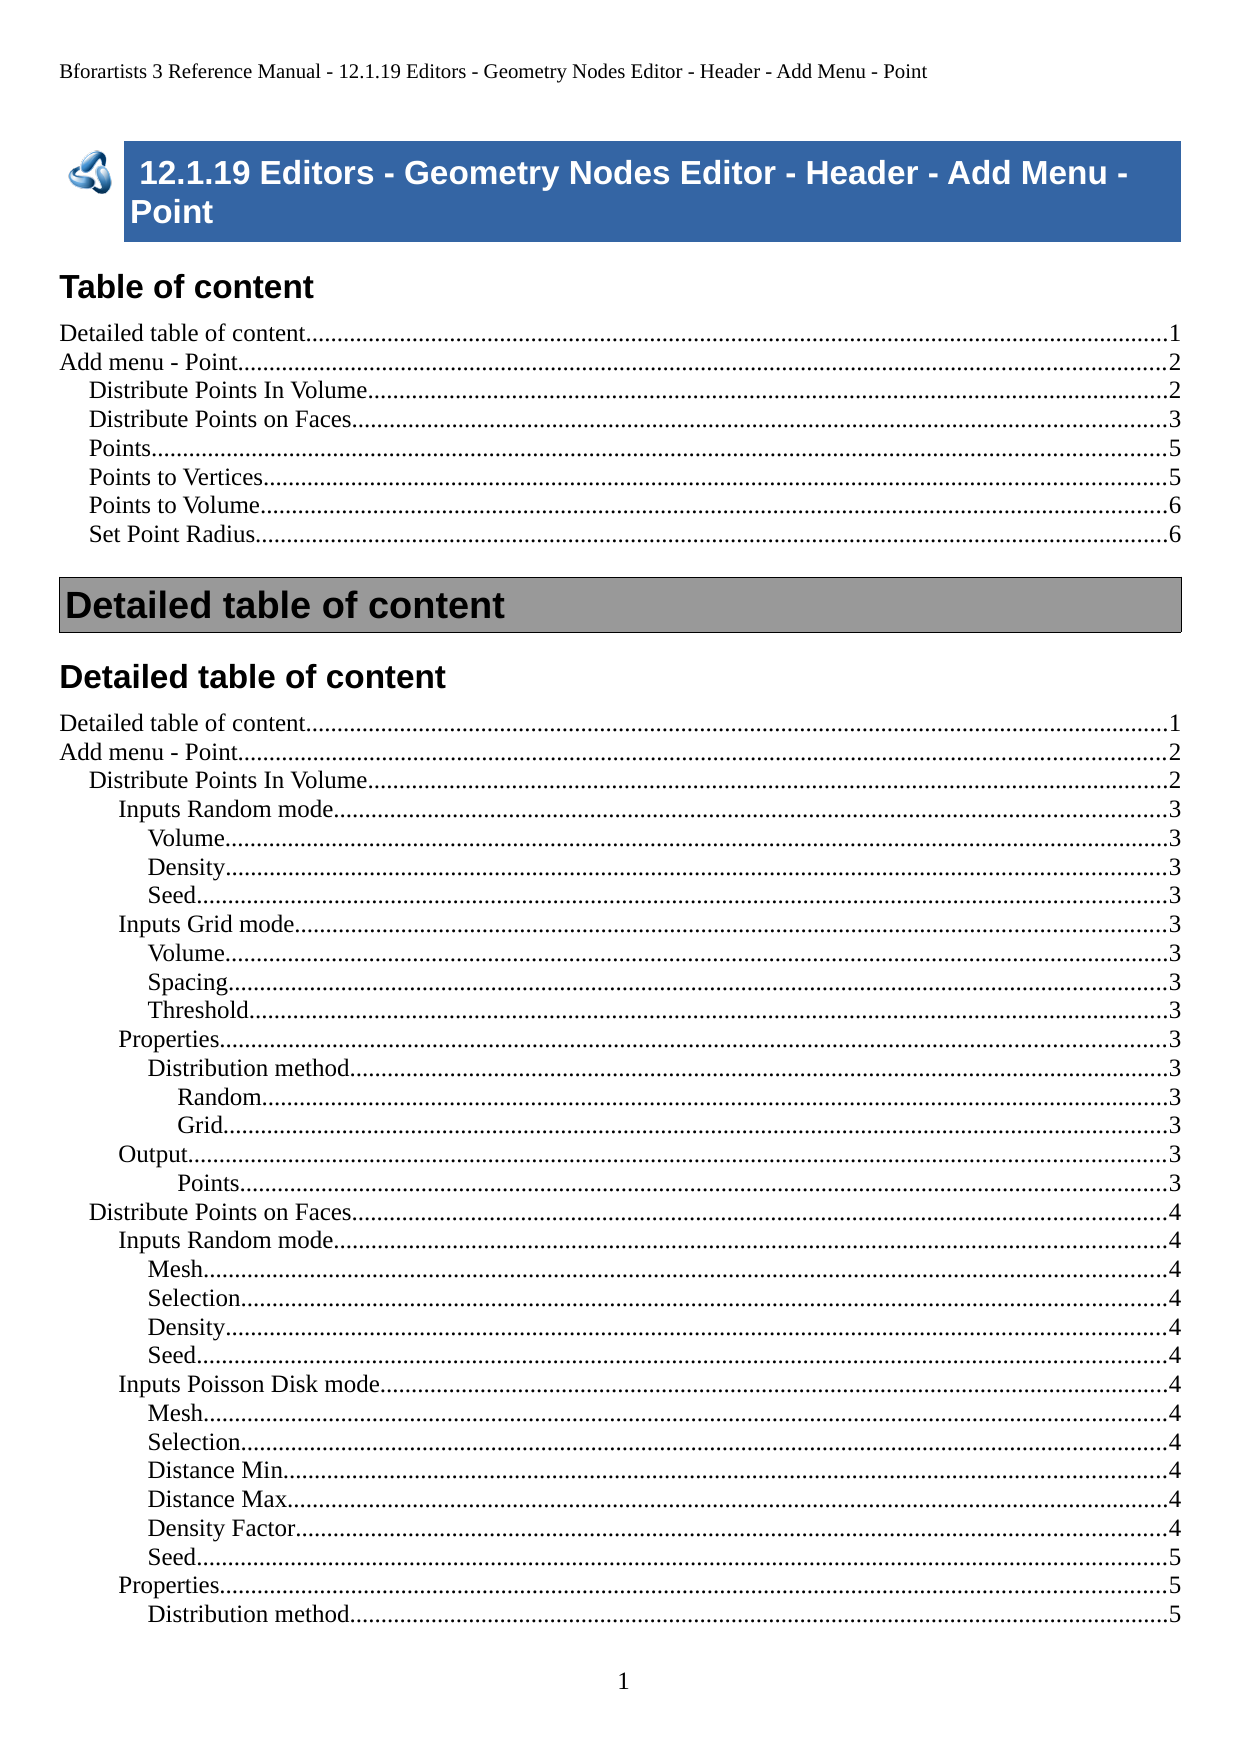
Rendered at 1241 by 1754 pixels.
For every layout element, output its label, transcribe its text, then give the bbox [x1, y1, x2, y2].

text Density Factor 4 [147, 1513, 1181, 1542]
text Inputs Grid mode 3 [118, 909, 1181, 938]
text Add menu - Point 2 [59, 347, 1181, 375]
text Properties 5 [118, 1570, 1181, 1599]
text Volume 3 [147, 823, 1181, 852]
text Inputs Random mode 3 [118, 794, 1181, 823]
text Density 4 [147, 1312, 1181, 1340]
text Distribute Points In Volume 2 [88, 765, 1181, 794]
text Seed 4 [147, 1340, 1181, 1369]
text Points 5 [88, 433, 1181, 462]
text Add menu - Point 2 [59, 737, 1181, 765]
text Density 3 [147, 852, 1181, 880]
text Grid 3 [177, 1110, 1181, 1139]
text Threshold 3 [147, 995, 1181, 1024]
text Detailed table of content 1 [59, 318, 1181, 347]
text Points to Volume 6 [88, 490, 1181, 519]
text Distance Min 4 [147, 1455, 1181, 1484]
text Distance Max 4 [147, 1484, 1181, 1513]
text Mesh 4 [147, 1254, 1181, 1283]
table_header [59, 141, 124, 242]
subtitle Table of content [59, 267, 1181, 305]
picture [65, 147, 114, 197]
text Properties 3 [118, 1024, 1181, 1053]
text Mesh 4 [147, 1398, 1181, 1427]
text Inputs Poisson Disk mode 4 [118, 1369, 1181, 1398]
text Points to Vertices 5 [88, 462, 1181, 490]
table_header 12.1.19 Editors - Geometry Nodes Editor - Header - Add Menu - Point [124, 141, 1181, 242]
text Set Point Radius 6 [88, 519, 1181, 548]
text Inputs Random mode 4 [118, 1225, 1181, 1254]
text Distribute Points on Faces 3 [88, 404, 1181, 433]
subtitle Detailed table of content [59, 657, 1181, 695]
text Spacing 3 [147, 967, 1181, 995]
text Distribution method 3 [147, 1053, 1181, 1082]
text Random 3 [177, 1082, 1181, 1110]
text Distribute Points on Faces 4 [88, 1197, 1181, 1225]
text Distribute Points In Volume 2 [88, 375, 1181, 404]
text Detailed table of content 1 [59, 708, 1181, 737]
text Selection 4 [147, 1283, 1181, 1312]
text Volume 3 [147, 938, 1181, 967]
text Seed 3 [147, 880, 1181, 909]
text Points 3 [177, 1168, 1181, 1197]
table_header Detailed table of content [60, 578, 1181, 632]
text Output 3 [118, 1139, 1181, 1168]
text Selection 4 [147, 1427, 1181, 1455]
text Distribution method 5 [147, 1599, 1181, 1628]
text Seed 5 [147, 1542, 1181, 1570]
